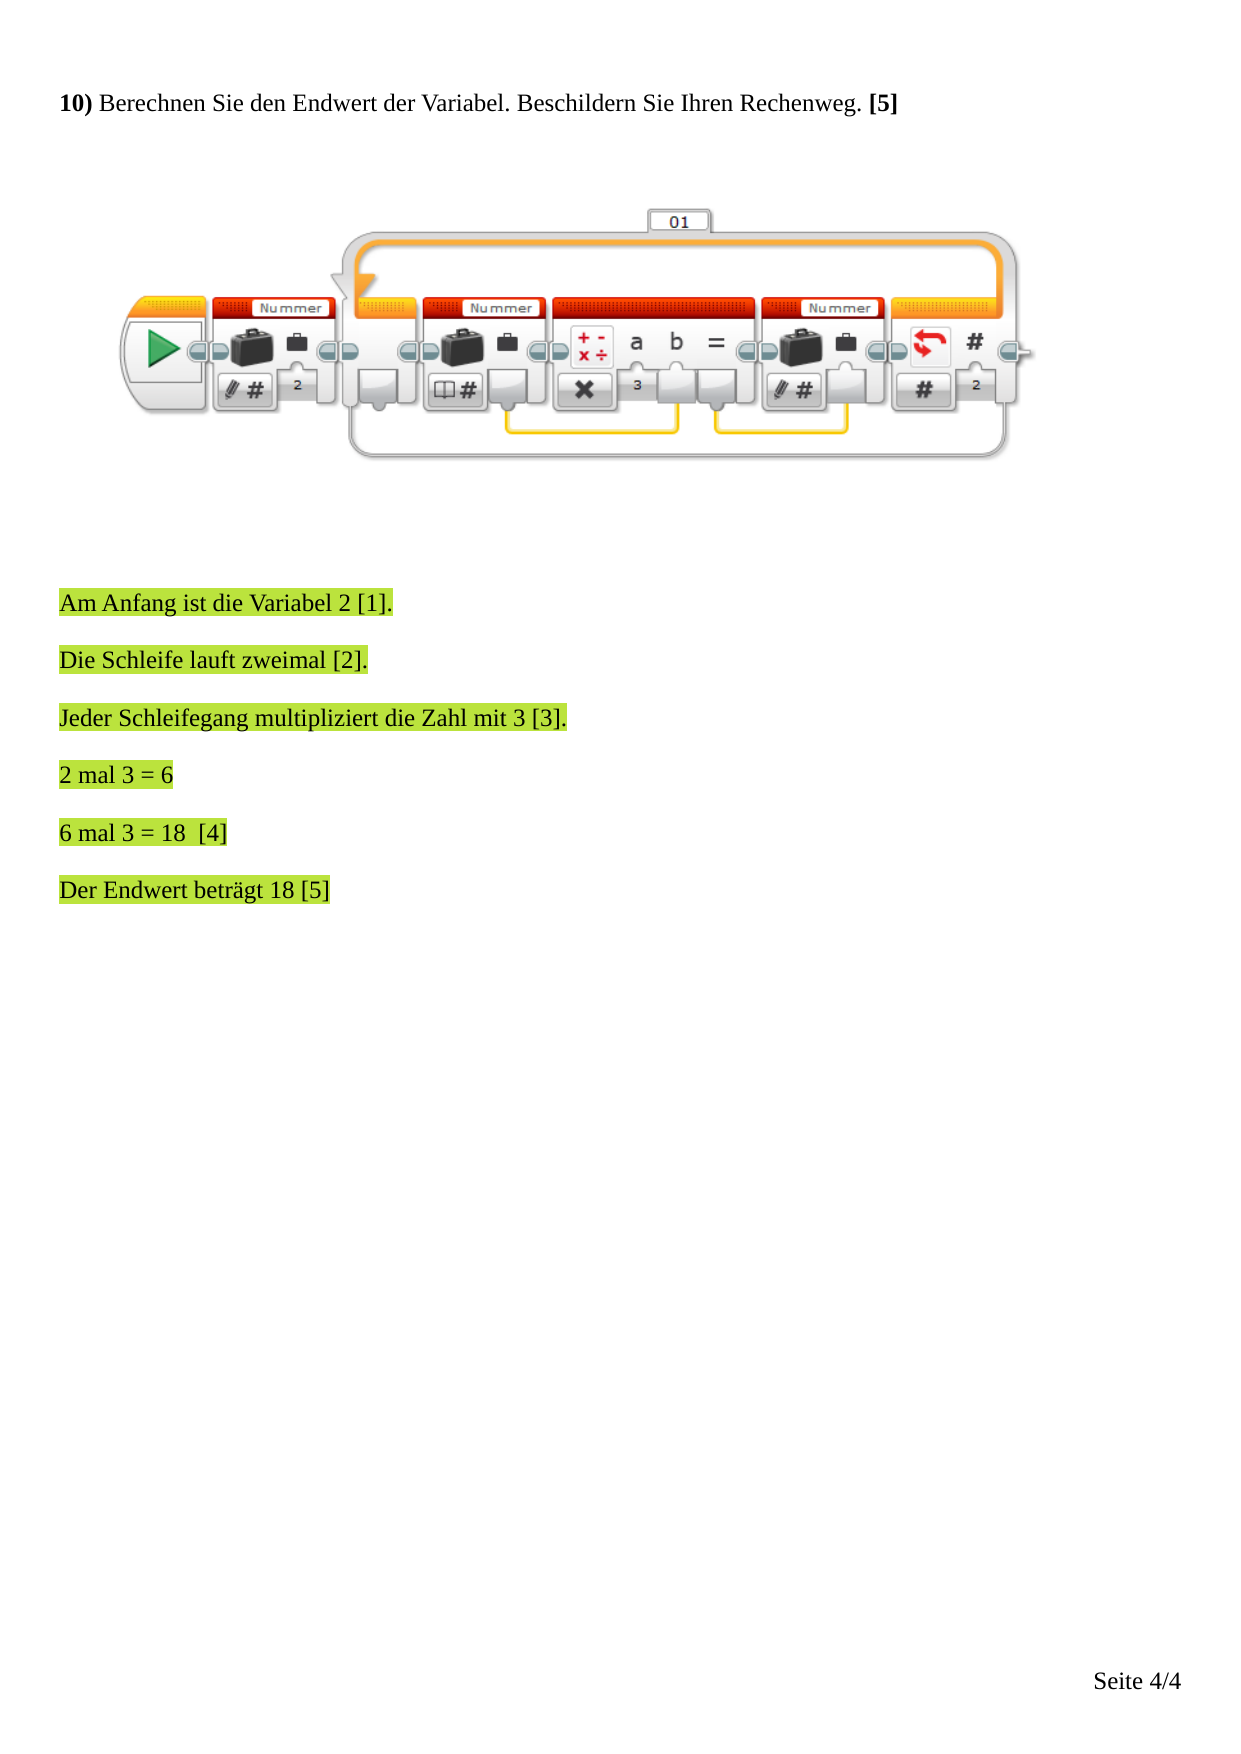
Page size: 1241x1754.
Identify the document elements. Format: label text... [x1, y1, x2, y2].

text Der Endwert beträgt 18 [5] [59, 875, 1181, 904]
text Jeder Schleifegang multipliziert die Zahl mit 3 [3]. [59, 703, 1181, 731]
text Am Anfang ist die Variabel 2 [1]. [59, 588, 1181, 616]
text 6 mal 3 = 18 [4] [59, 818, 1181, 846]
text 2 mal 3 = 6 [59, 760, 1181, 789]
text 10) Berechnen Sie den Endwert der Variabel. Beschildern Sie Ihren Rechenweg. [5] [59, 88, 1181, 117]
picture [67, 223, 1081, 502]
text Die Schleife lauft zweimal [2]. [59, 645, 1181, 674]
